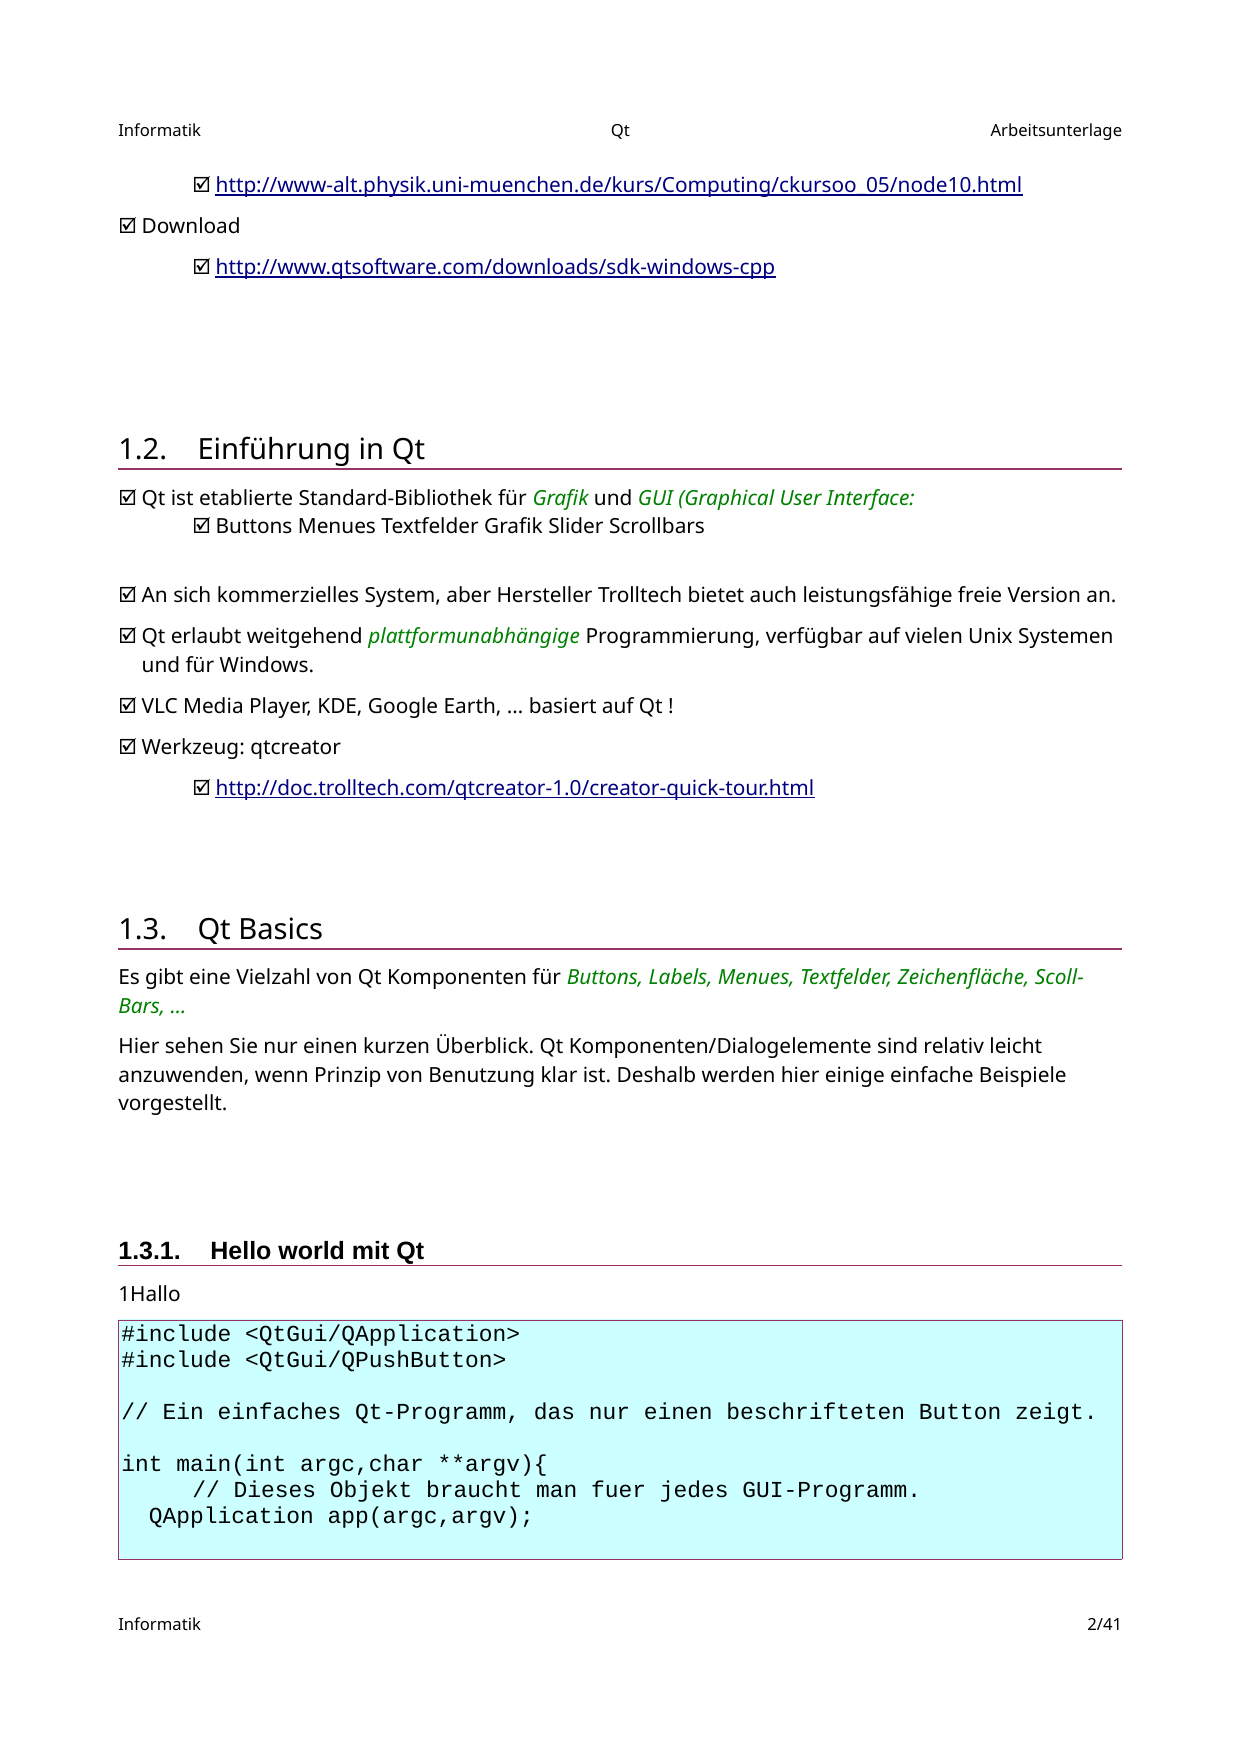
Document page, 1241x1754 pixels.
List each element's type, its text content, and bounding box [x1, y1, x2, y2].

text #include <QtGui/QPushButton> [119, 1346, 1122, 1371]
list VLC Media Player, KDE, Google Earth, … basiert auf Qt ! [118, 691, 1122, 719]
text 1Hallo [118, 1279, 1122, 1307]
text int main(int argc,char **argv){ [119, 1449, 1122, 1475]
list Buttons Menues Textfelder Grafik Slider Scrollbars [192, 511, 1122, 568]
list http://doc.trolltech.com/qtcreator-1.0/creator-quick-tour.html [192, 773, 1122, 801]
list Werkzeug: qtcreator [118, 732, 1122, 760]
list Download [118, 211, 1122, 240]
text Es gibt eine Vielzahl von Qt Komponenten für Buttons, Labels, Menues, Textfelder, Zeichenfläche, Scoll-Bars, ... [118, 962, 1122, 1019]
list Qt ist etablierte Standard-Bibliothek für Grafik und GUI (Graphical User Interface: [118, 483, 1122, 511]
list An sich kommerzielles System, aber Hersteller Trolltech bietet auch leistungsfähige freie Version an. [118, 581, 1122, 609]
text // Dieses Objekt braucht man fuer jedes GUI-Programm. [119, 1475, 1122, 1501]
list http://www.qtsoftware.com/downloads/sdk-windows-cpp [192, 252, 1122, 281]
subtitle Qt Basics [118, 908, 1122, 948]
list http://www-alt.physik.uni-muenchen.de/kurs/Computing/ckursoo_05/node10.html [192, 170, 1122, 199]
subtitle Einführung in Qt [118, 428, 1122, 468]
text #include <QtGui/QApplication> [119, 1321, 1122, 1346]
text QApplication app(argc,argv); [119, 1501, 1122, 1527]
text Hier sehen Sie nur einen kurzen Überblick. Qt Komponenten/Dialogelemente sind relativ leicht anzuwenden, wenn Prinzip von Benutzung klar ist. Deshalb werden hier einige einfache Beispiele vorgestellt. [118, 1032, 1122, 1117]
list Qt erlaubt weitgehend plattformunabhängige Programmierung, verfügbar auf vielen Unix Systemen und für Windows. [118, 621, 1122, 678]
text // Ein einfaches Qt-Programm, das nur einen beschrifteten Button zeigt. [119, 1397, 1122, 1423]
subtitle Hello world mit Qt [118, 1236, 1122, 1265]
